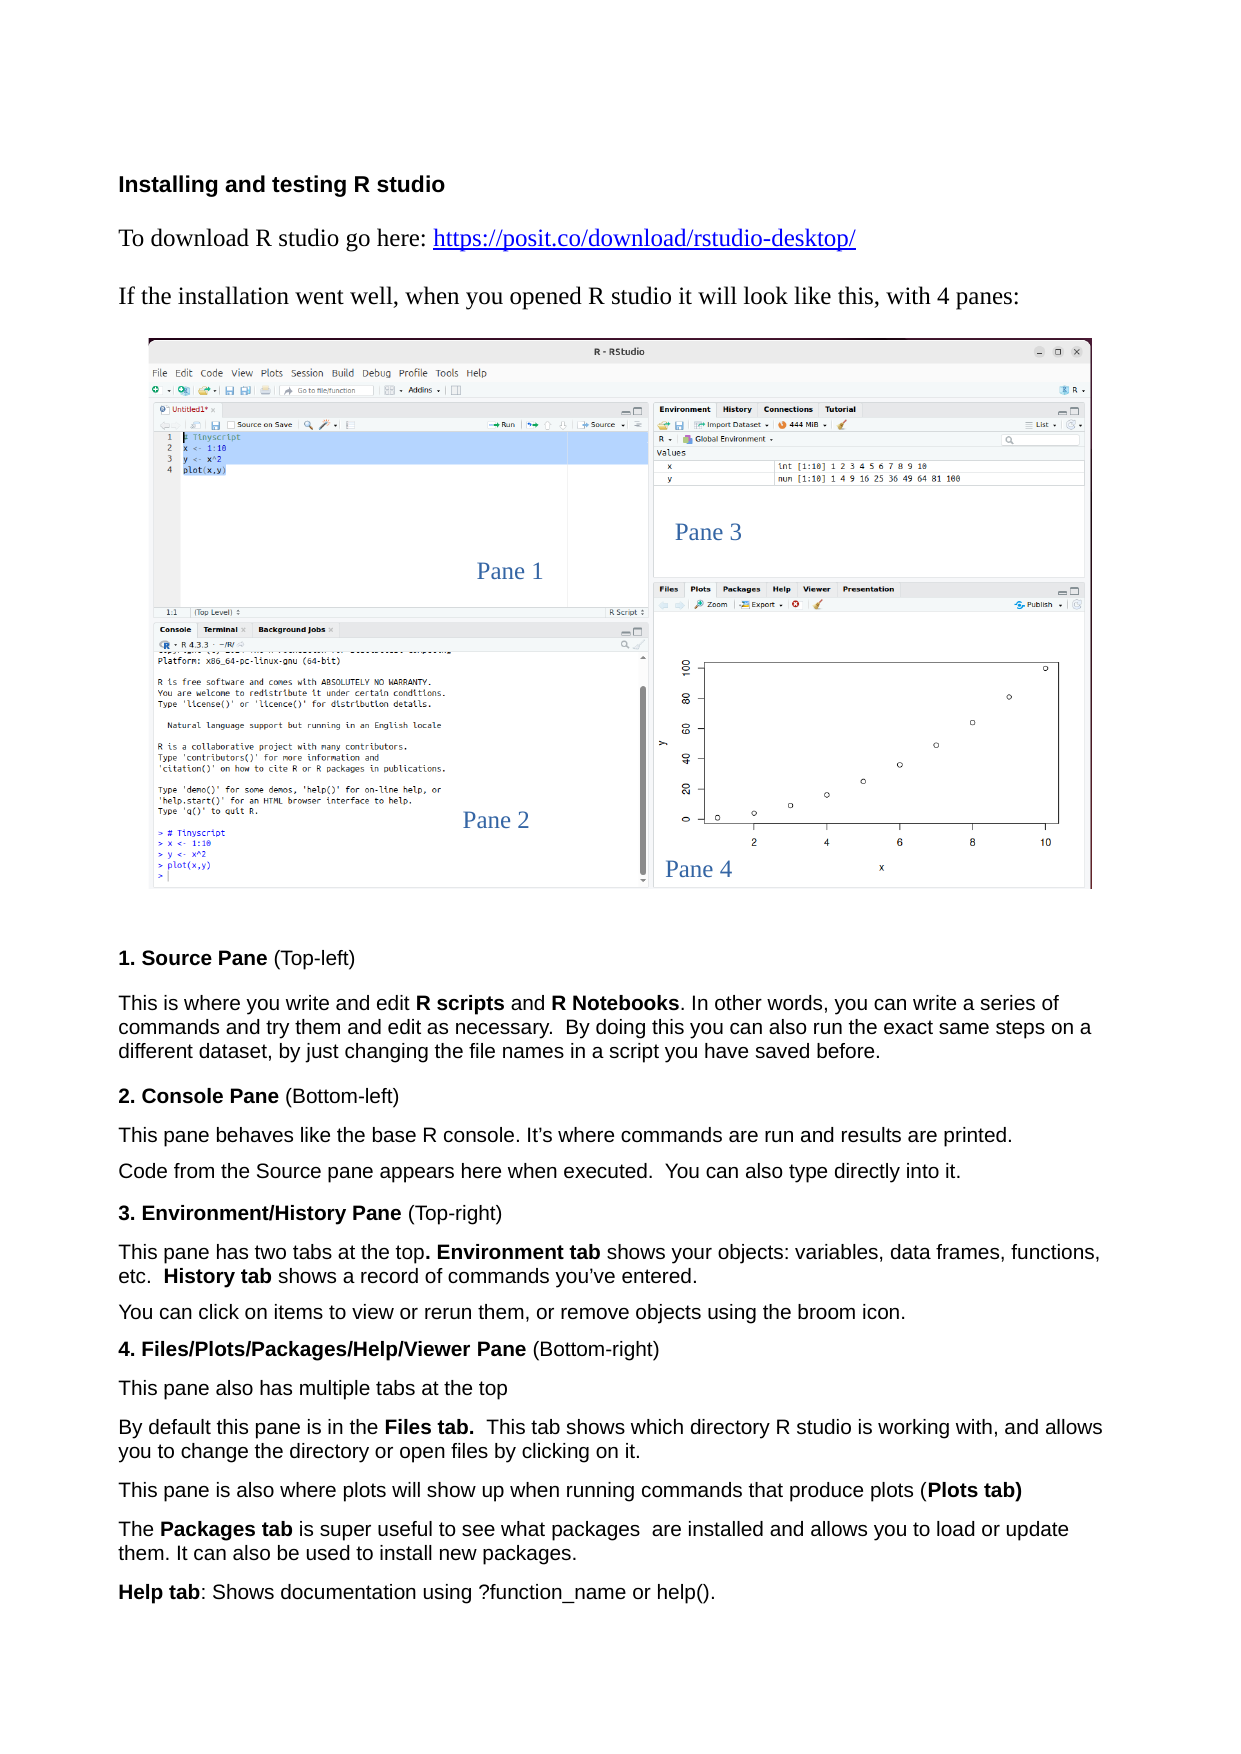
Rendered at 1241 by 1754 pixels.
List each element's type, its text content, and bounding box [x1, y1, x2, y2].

text Help tab: Shows documentation using ?function_name or help(). [118, 1580, 1122, 1604]
text Code from the Source pane appears here when executed. You can also type directly into it. [118, 1159, 1122, 1183]
text If the installation went well, when you opened R studio it will look like this, with 4 panes: [118, 281, 1122, 310]
text This pane also has multiple tabs at the top [118, 1376, 1122, 1400]
text The Packages tab is super useful to see what packages are installed and allows you to load or update them. It can also be used to install new packages. [118, 1517, 1122, 1565]
text You can click on items to view or rerun them, or remove objects using the broom icon. [118, 1300, 1122, 1324]
text 1. Source Pane (Top-left) [118, 946, 1122, 970]
text 2. Console Pane (Bottom-left) [118, 1084, 1122, 1108]
text 4. Files/Plots/Packages/Help/Viewer Pane (Bottom-right) [118, 1337, 1122, 1361]
text By default this pane is in the Files tab. This tab shows which directory R studio is working with, and allows you to change the directory or open files by clicking on it. [118, 1415, 1122, 1463]
picture [148, 338, 1092, 889]
text This pane has two tabs at the top. Environment tab shows your objects: variables, data frames, functions, etc. History tab shows a record of commands you’ve entered. [118, 1240, 1122, 1288]
text This pane behaves like the base R console. It’s where commands are run and results are printed. [118, 1123, 1122, 1147]
text 3. Environment/History Pane (Top-right) [118, 1201, 1122, 1225]
text This is where you write and edit R scripts and R Notebooks. In other words, you can write a series of commands and try them and edit as necessary. By doing this you can also run the exact same steps on a different dataset, by just changing the file names in a script you have saved before. [118, 991, 1122, 1063]
text To download R studio go here: https://posit.co/download/rstudio-desktop/ [118, 223, 1122, 252]
text This pane is also where plots will show up when running commands that produce plots (Plots tab) [118, 1478, 1122, 1502]
text Installing and testing R studio [118, 171, 1122, 197]
